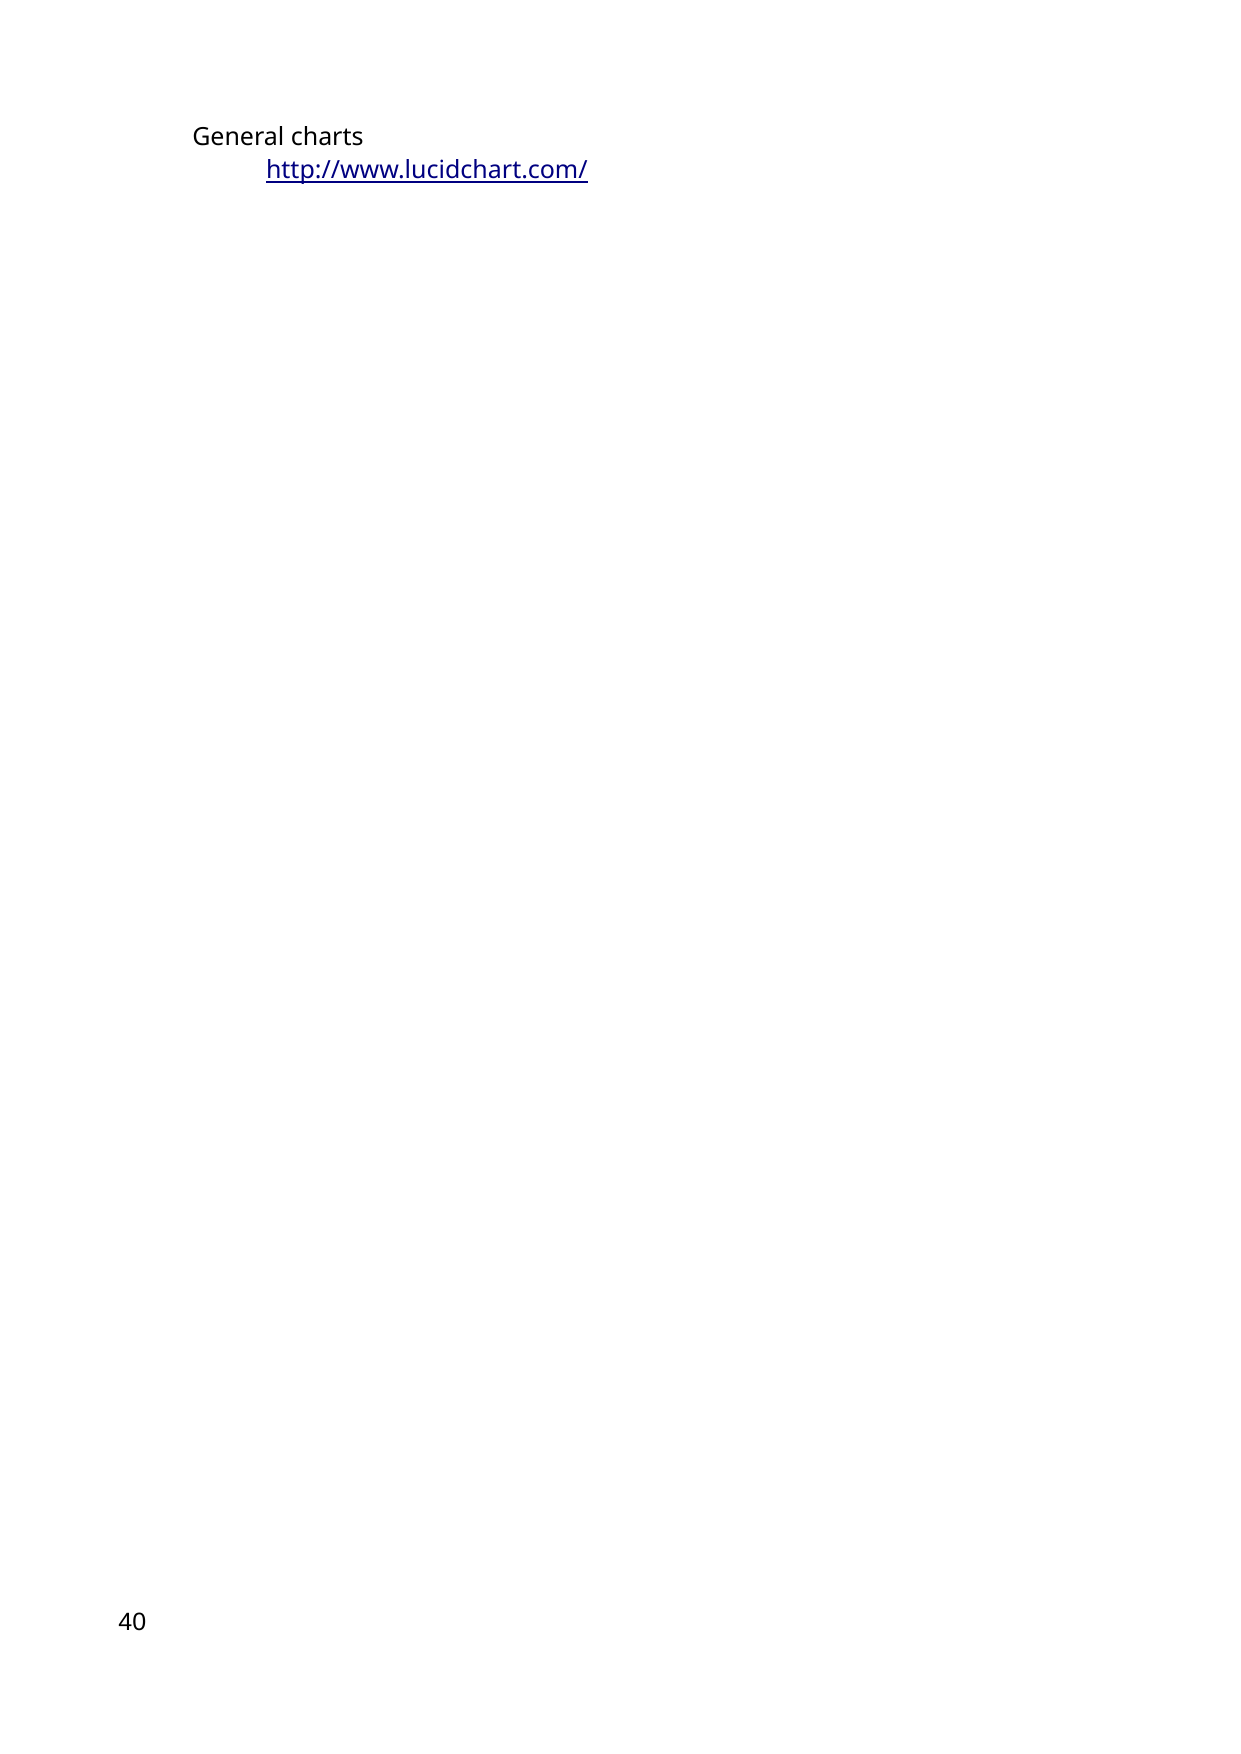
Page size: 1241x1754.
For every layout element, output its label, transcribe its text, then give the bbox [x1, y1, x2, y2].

text General charts [118, 118, 1122, 152]
text http://www.lucidchart.com/ [118, 152, 1122, 186]
